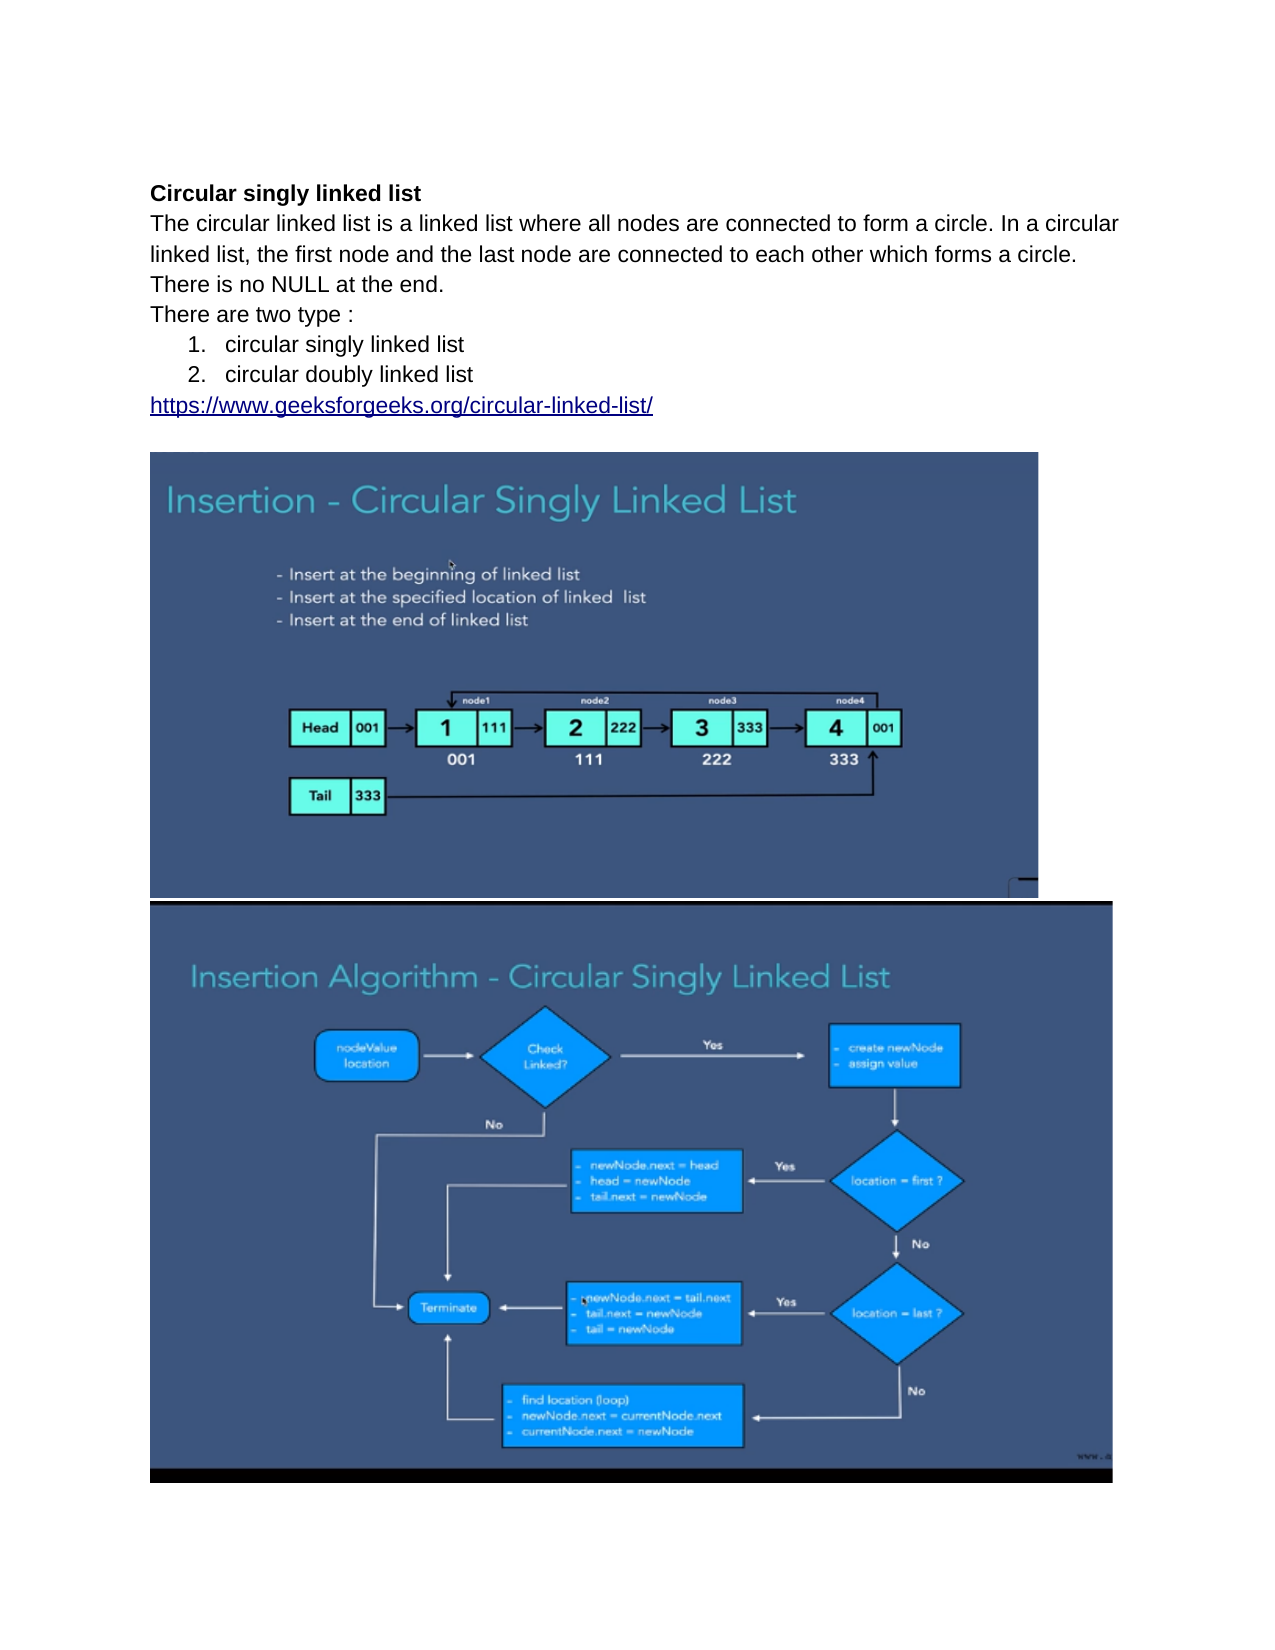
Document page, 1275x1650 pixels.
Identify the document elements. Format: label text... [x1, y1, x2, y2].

list circular doubly linked list [187, 361, 1125, 388]
text https://www.geeksforgeeks.org/circular-linked-list/ [150, 392, 1125, 418]
text Circular singly linked list [150, 180, 1125, 207]
picture [150, 901, 1113, 1483]
picture [150, 452, 1039, 898]
text The circular linked list is a linked list where all nodes are connected to form a circle. In a circular linked list, the first node and the last node are connected to each other which forms a circle. There is no NULL at the end. [150, 210, 1125, 297]
list circular singly linked list [187, 331, 1125, 358]
text There are two type : [150, 301, 1125, 327]
